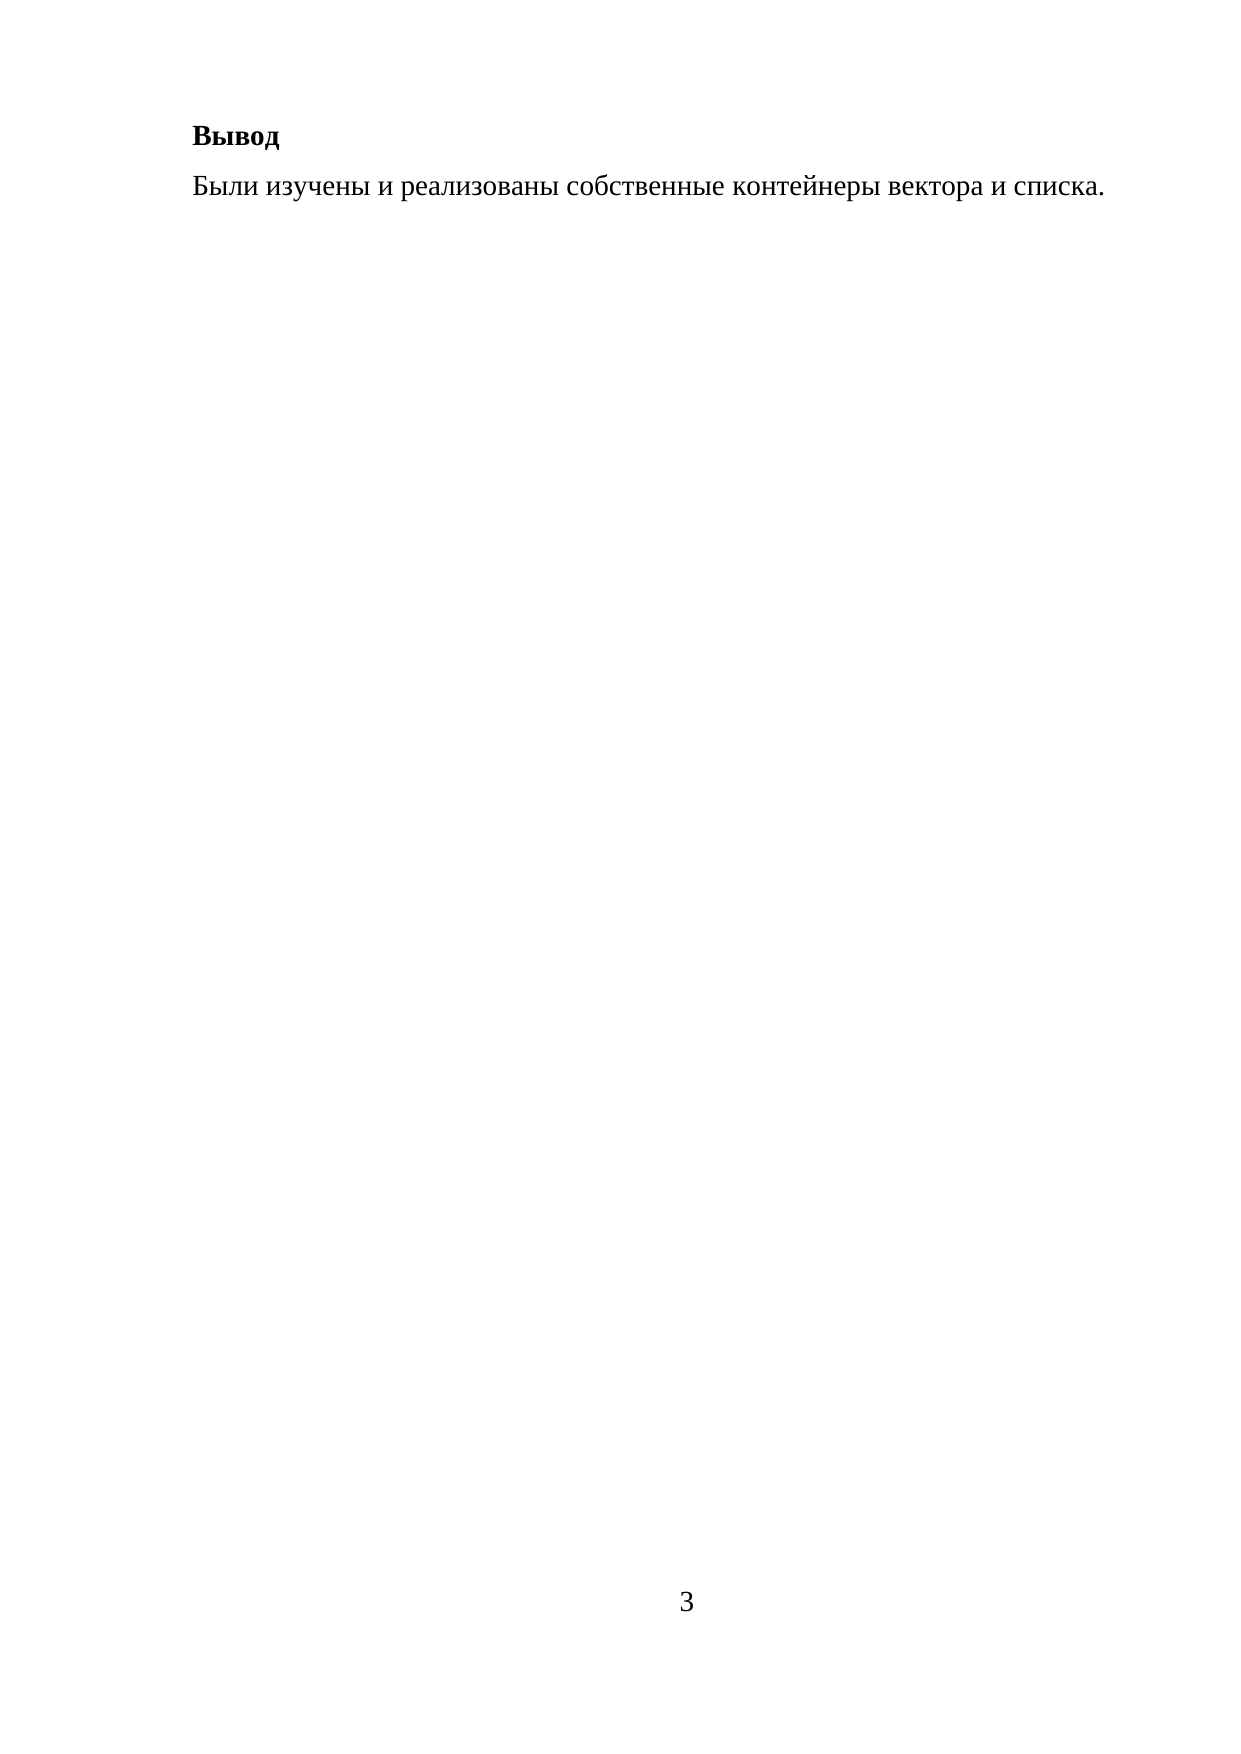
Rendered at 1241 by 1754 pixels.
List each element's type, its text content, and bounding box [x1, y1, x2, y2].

text Были изучены и реализованы собственные контейнеры вектора и списка. [118, 168, 1181, 202]
text Вывод [118, 118, 1181, 152]
